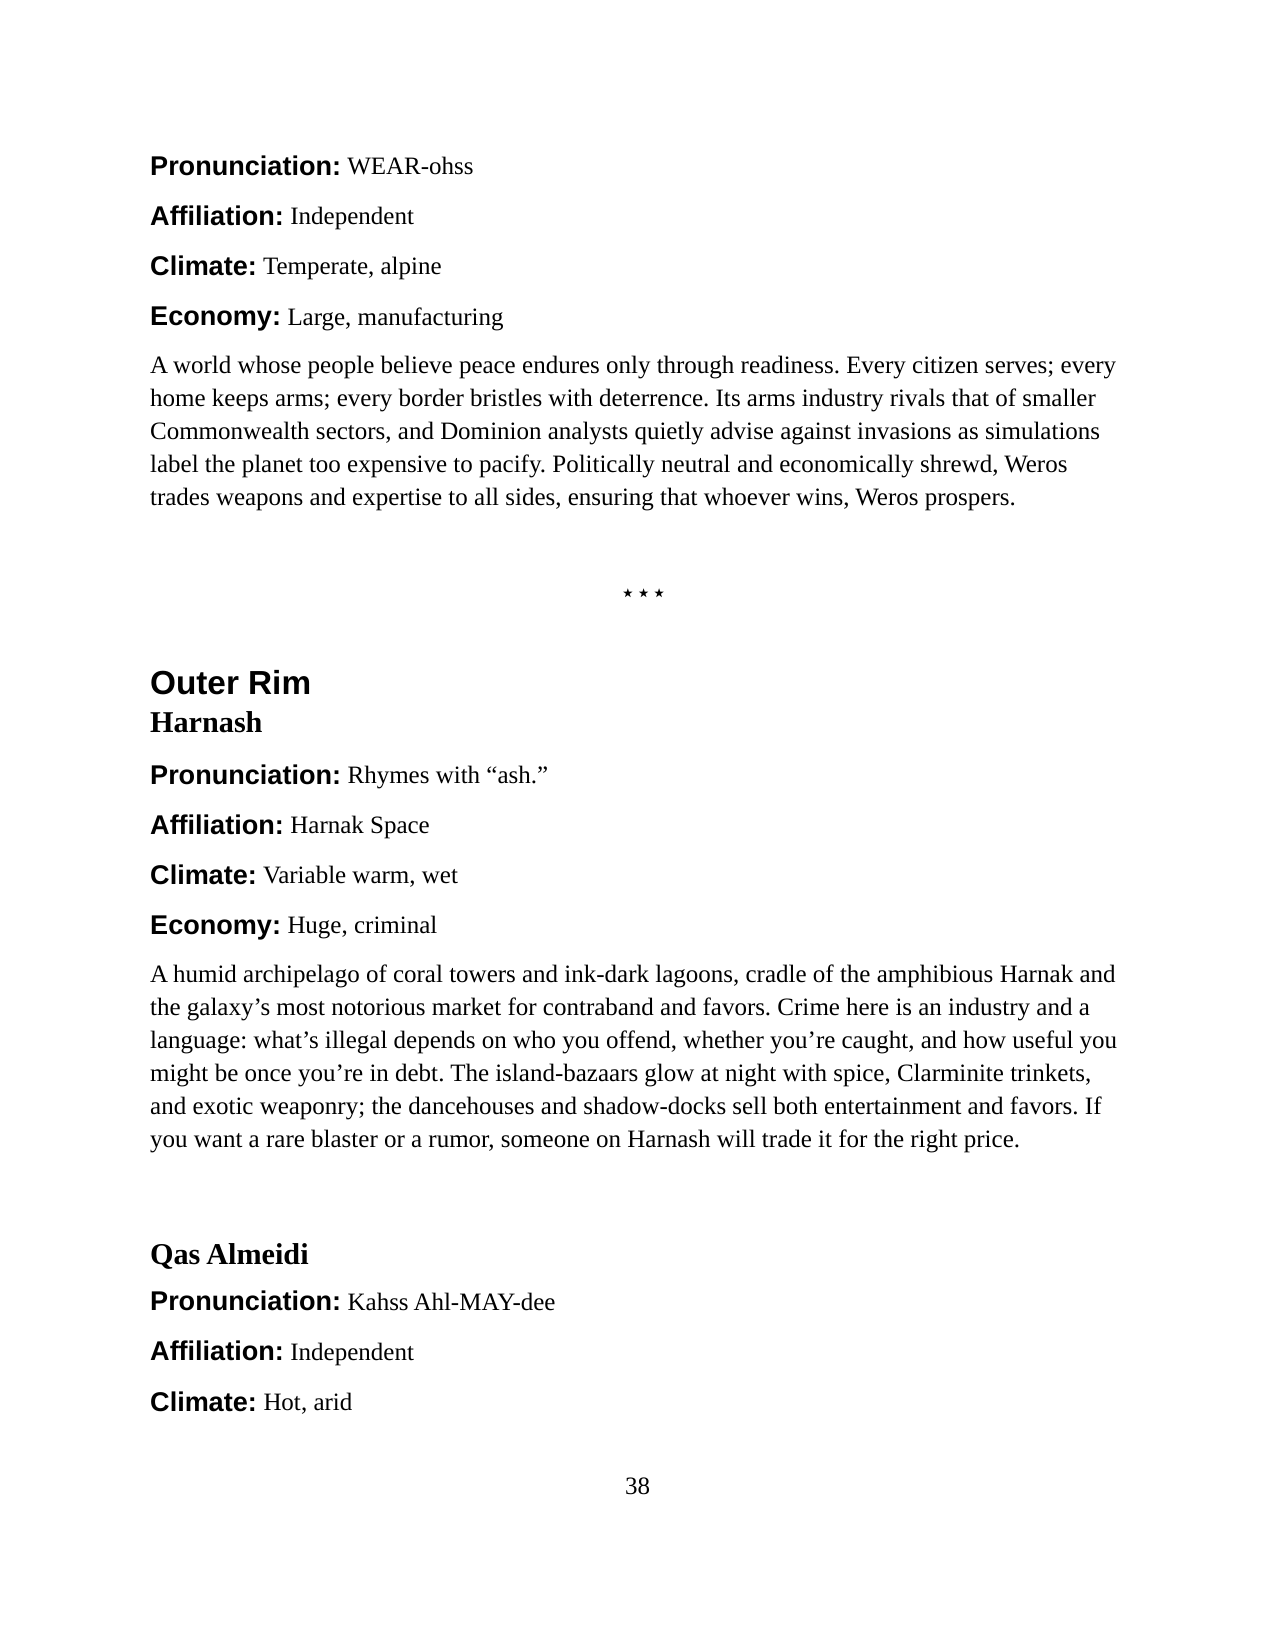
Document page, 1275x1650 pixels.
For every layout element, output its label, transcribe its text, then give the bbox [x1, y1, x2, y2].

text A humid archipelago of coral towers and ink-dark lagoons, cradle of the amphibious Harnak and the galaxy’s most notorious market for contraband and favors. Crime here is an industry and a language: what’s illegal depends on who you offend, whether you’re caught, and how useful you might be once you’re in debt. The island-bazaars glow at night with spice, Clarminite trinkets, and exotic weaponry; the dancehouses and shadow-docks sell both entertainment and favors. If you want a rare blaster or a rumor, someone on Harnash will trade it for the right price. [150, 959, 1125, 1153]
text ⋆⋆⋆ [162, 578, 1125, 606]
subtitle Economy: [150, 300, 281, 332]
text Independent [284, 200, 1125, 231]
text Large, manufacturing [281, 300, 1125, 332]
subtitle Climate: [150, 859, 257, 890]
subtitle Economy: [150, 909, 281, 940]
subtitle Climate: [150, 250, 257, 281]
text Harnak Space [284, 809, 1125, 840]
subtitle Affiliation: [150, 1335, 284, 1367]
text Qas Almeidi [150, 1236, 309, 1271]
text Rhymes with “ash.” [341, 759, 1125, 790]
text WEAR-ohss [341, 150, 1125, 181]
subtitle Affiliation: [150, 809, 284, 840]
text Kahss Ahl-MAY-dee [341, 1285, 1125, 1317]
text Temperate, alpine [257, 250, 1125, 281]
subtitle Pronunciation: [150, 1285, 341, 1317]
text Huge, criminal [281, 909, 1125, 940]
subtitle Affiliation: [150, 200, 284, 231]
text Variable warm, wet [257, 859, 1125, 890]
text Harnash [150, 704, 1125, 739]
subtitle Climate: [150, 1386, 257, 1417]
subtitle Outer Rim [150, 663, 1125, 701]
subtitle Pronunciation: [150, 759, 341, 790]
text Hot, arid [257, 1386, 1125, 1417]
text Independent [284, 1335, 1125, 1367]
text A world whose people believe peace endures only through readiness. Every citizen serves; every home keeps arms; every border bristles with deterrence. Its arms industry rivals that of smaller Commonwealth sectors, and Dominion analysts quietly advise against invasions as simulations label the planet too expensive to pacify. Politically neutral and economically shrewd, Weros trades weapons and expertise to all sides, ensuring that whoever wins, Weros prospers. [150, 350, 1125, 511]
subtitle Pronunciation: [150, 150, 341, 181]
